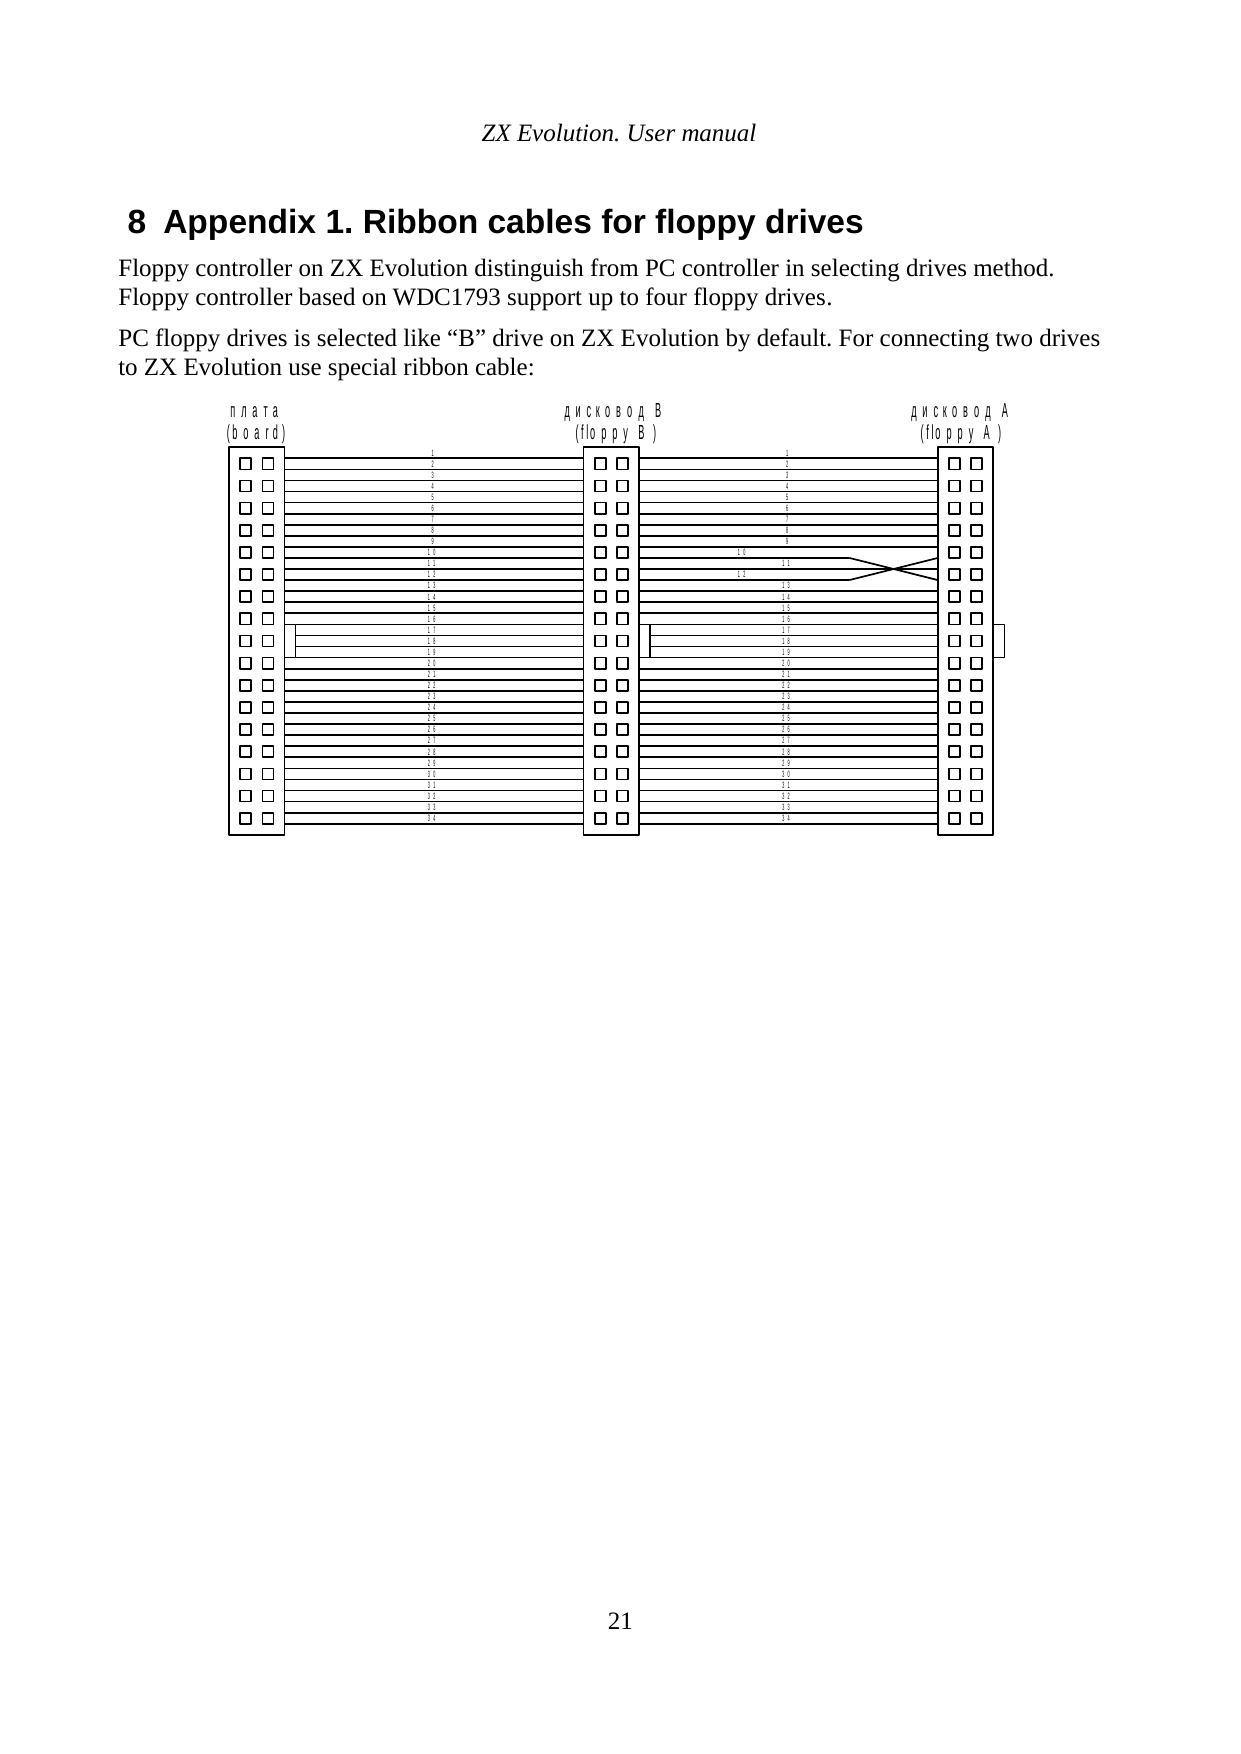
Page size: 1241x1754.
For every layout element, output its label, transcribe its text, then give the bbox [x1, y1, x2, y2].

text PC floppy drives is selected like “B” drive on ZX Evolution by default. For connecting two drives to ZX Evolution use special ribbon cable: [118, 323, 1122, 381]
subtitle Appendix 1. Ribbon cables for floppy drives [118, 202, 1122, 241]
text Floppy controller on ZX Evolution distinguish from PC controller in selecting drives method. Floppy controller based on WDC1793 support up to four floppy drives. [118, 253, 1122, 311]
